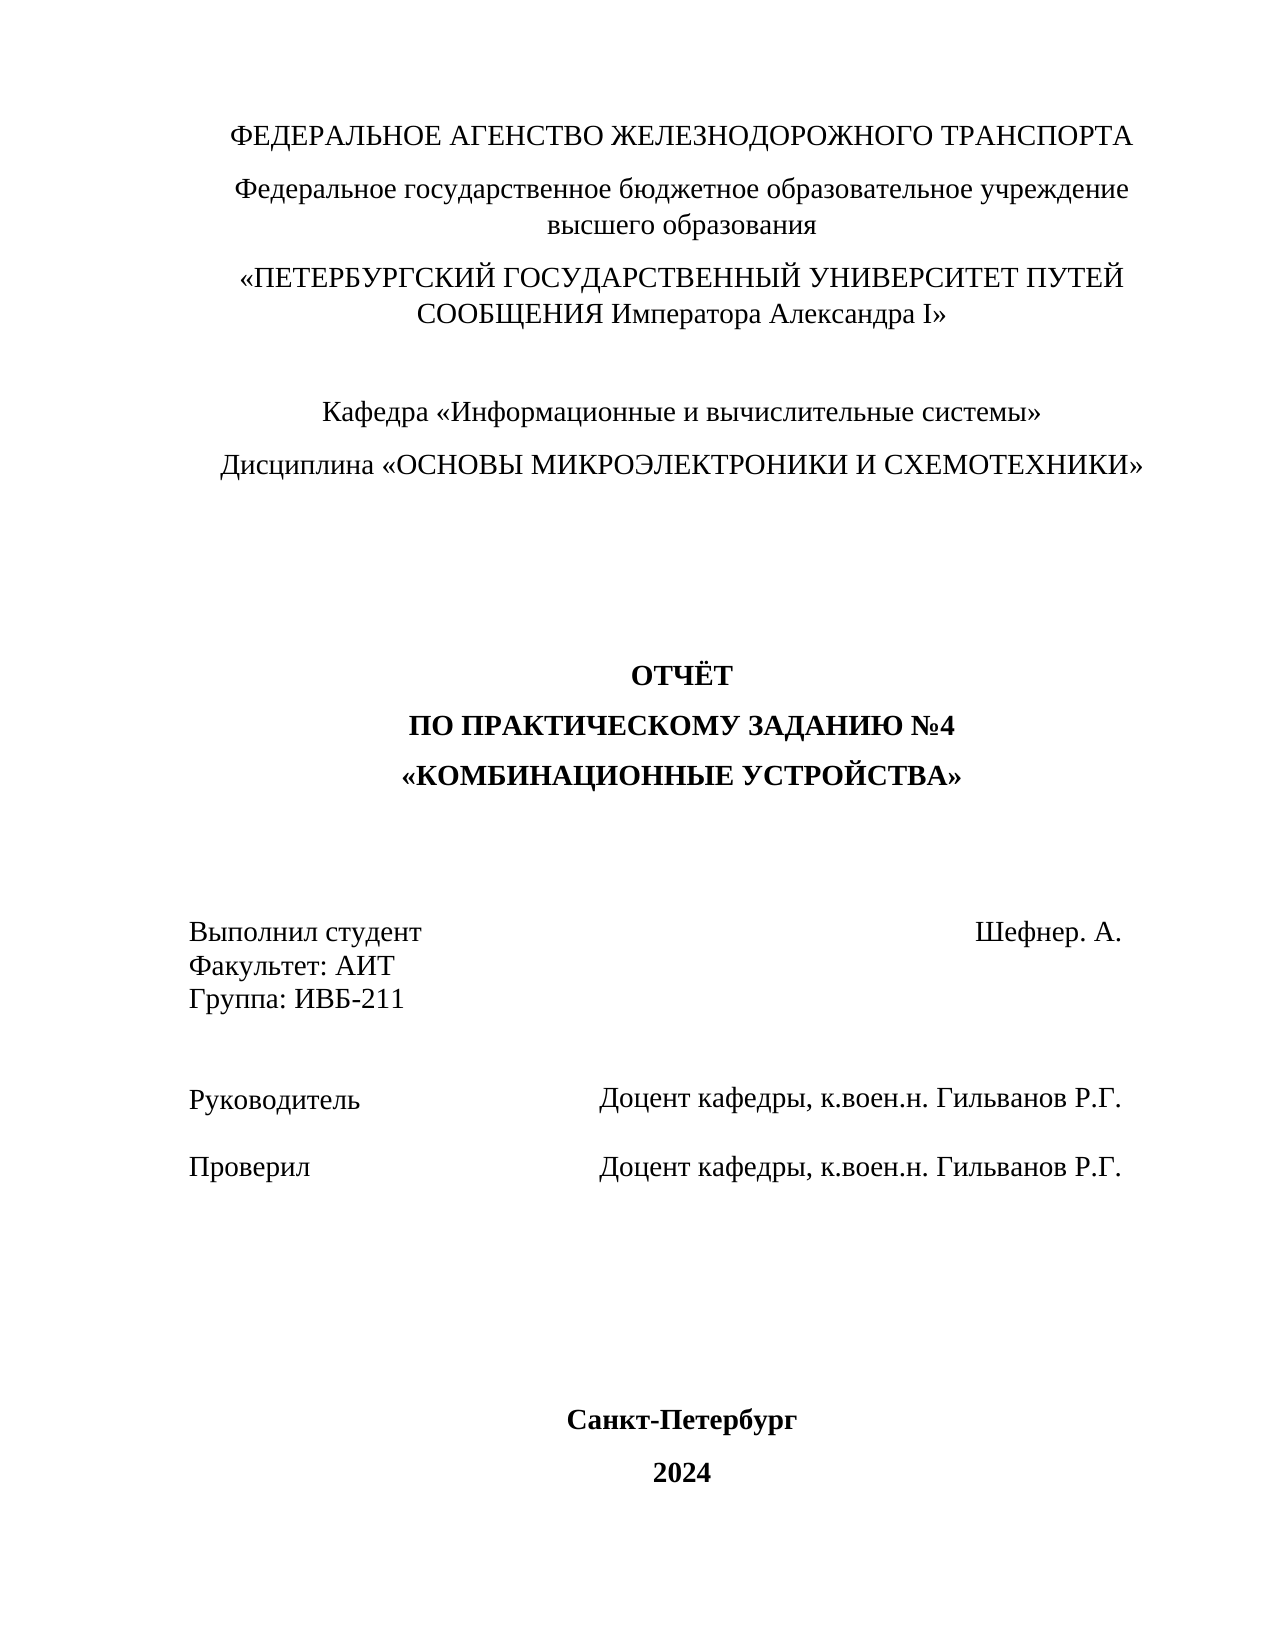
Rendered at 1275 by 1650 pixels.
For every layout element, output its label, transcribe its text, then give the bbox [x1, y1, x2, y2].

text Федеральное государственное бюджетное образовательное учреждение высшего образования [177, 171, 1186, 241]
table_cell Проверил [177, 1149, 576, 1302]
text ФЕДЕРАЛЬНОЕ АГЕНСТВО ЖЕЛЕЗНОДОРОЖНОГО ТРАНСПОРТА [177, 118, 1186, 152]
text «КОМБИНАЦИОННЫЕ УСТРОЙСТВА» [177, 758, 1186, 792]
text ПО ПРАКТИЧЕСКОМУ ЗАДАНИЮ №4 [177, 708, 1186, 742]
text Кафедра «Информационные и вычислительные системы» [177, 394, 1186, 427]
text Дисциплина «ОСНОВЫ МИКРОЭЛЕКТРОНИКИ И СХЕМОТЕХНИКИ» [177, 447, 1186, 480]
table_cell Доцент кафедры, к.воен.н. Гильванов Р.Г. [576, 1080, 1133, 1149]
table_header Выполнил студент Факультет: АИТ Группа: ИВБ-211 Руководитель [177, 914, 576, 1149]
text «ПЕТЕРБУРГСКИЙ ГОСУДАРСТВЕННЫЙ УНИВЕРСИТЕТ ПУТЕЙ СООБЩЕНИЯ Императора Александра I» [177, 260, 1186, 329]
text ОТЧЁТ [177, 658, 1186, 692]
text 2024 [177, 1455, 1186, 1488]
table_header Шефнер. А. [576, 914, 1133, 1079]
table_cell Доцент кафедры, к.воен.н. Гильванов Р.Г. [576, 1149, 1133, 1302]
text Санкт-Петербург [177, 1402, 1186, 1436]
